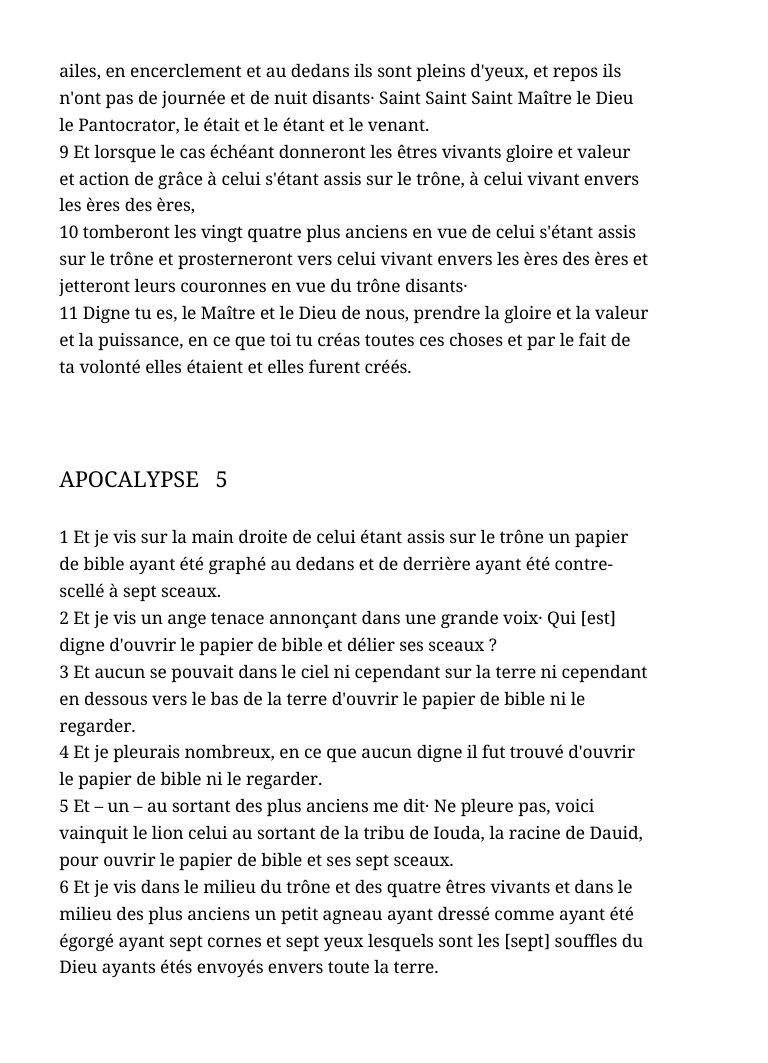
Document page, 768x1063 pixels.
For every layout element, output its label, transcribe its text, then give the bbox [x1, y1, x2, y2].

text 1 Et je vis sur la main droite de celui étant assis sur le trône un papier de bible ayant été graphé au dedans et de derrière ayant été contre-scellé à sept sceaux. 2 Et je vis un ange tenace annonçant dans une grande voix· Qui [est] digne d'ouvrir le papier de bible et délier ses sceaux ? 3 Et aucun se pouvait dans le ciel ni cependant sur la terre ni cependant en dessous vers le bas de la terre d'ouvrir le papier de bible ni le regarder. 4 Et je pleurais nombreux, en ce que aucun digne il fut trouvé d'ouvrir le papier de bible ni le regarder. 5 Et – un – au sortant des plus anciens me dit· Ne pleure pas, voici vainquit le lion celui au sortant de la tribu de Iouda, la racine de Dauid, pour ouvrir le papier de bible et ses sept sceaux. 6 Et je vis dans le milieu du trône et des quatre êtres vivants et dans le milieu des plus anciens un petit agneau ayant dressé comme ayant été égorgé ayant sept cornes et sept yeux lesquels sont les [sept] souffles du Dieu ayants étés envoyés envers toute la terre. [59, 499, 649, 979]
text APOCALYPSE 5 [59, 464, 649, 494]
text ailes, en encerclement et au dedans ils sont pleins d'yeux, et repos ils n'ont pas de journée et de nuit disants· Saint Saint Saint Maître le Dieu le Pantocrator, le était et le étant et le venant. 9 Et lorsque le cas échéant donneront les êtres vivants gloire et valeur et action de grâce à celui s'étant assis sur le trône, à celui vivant envers les ères des ères, 10 tomberont les vingt quatre plus anciens en vue de celui s'étant assis sur le trône et prosterneront vers celui vivant envers les ères des ères et jetteront leurs couronnes en vue du trône disants· 11 Digne tu es, le Maître et le Dieu de nous, prendre la gloire et la valeur et la puissance, en ce que toi tu créas toutes ces choses et par le fait de ta volonté elles étaient et elles furent créés. [59, 59, 649, 378]
